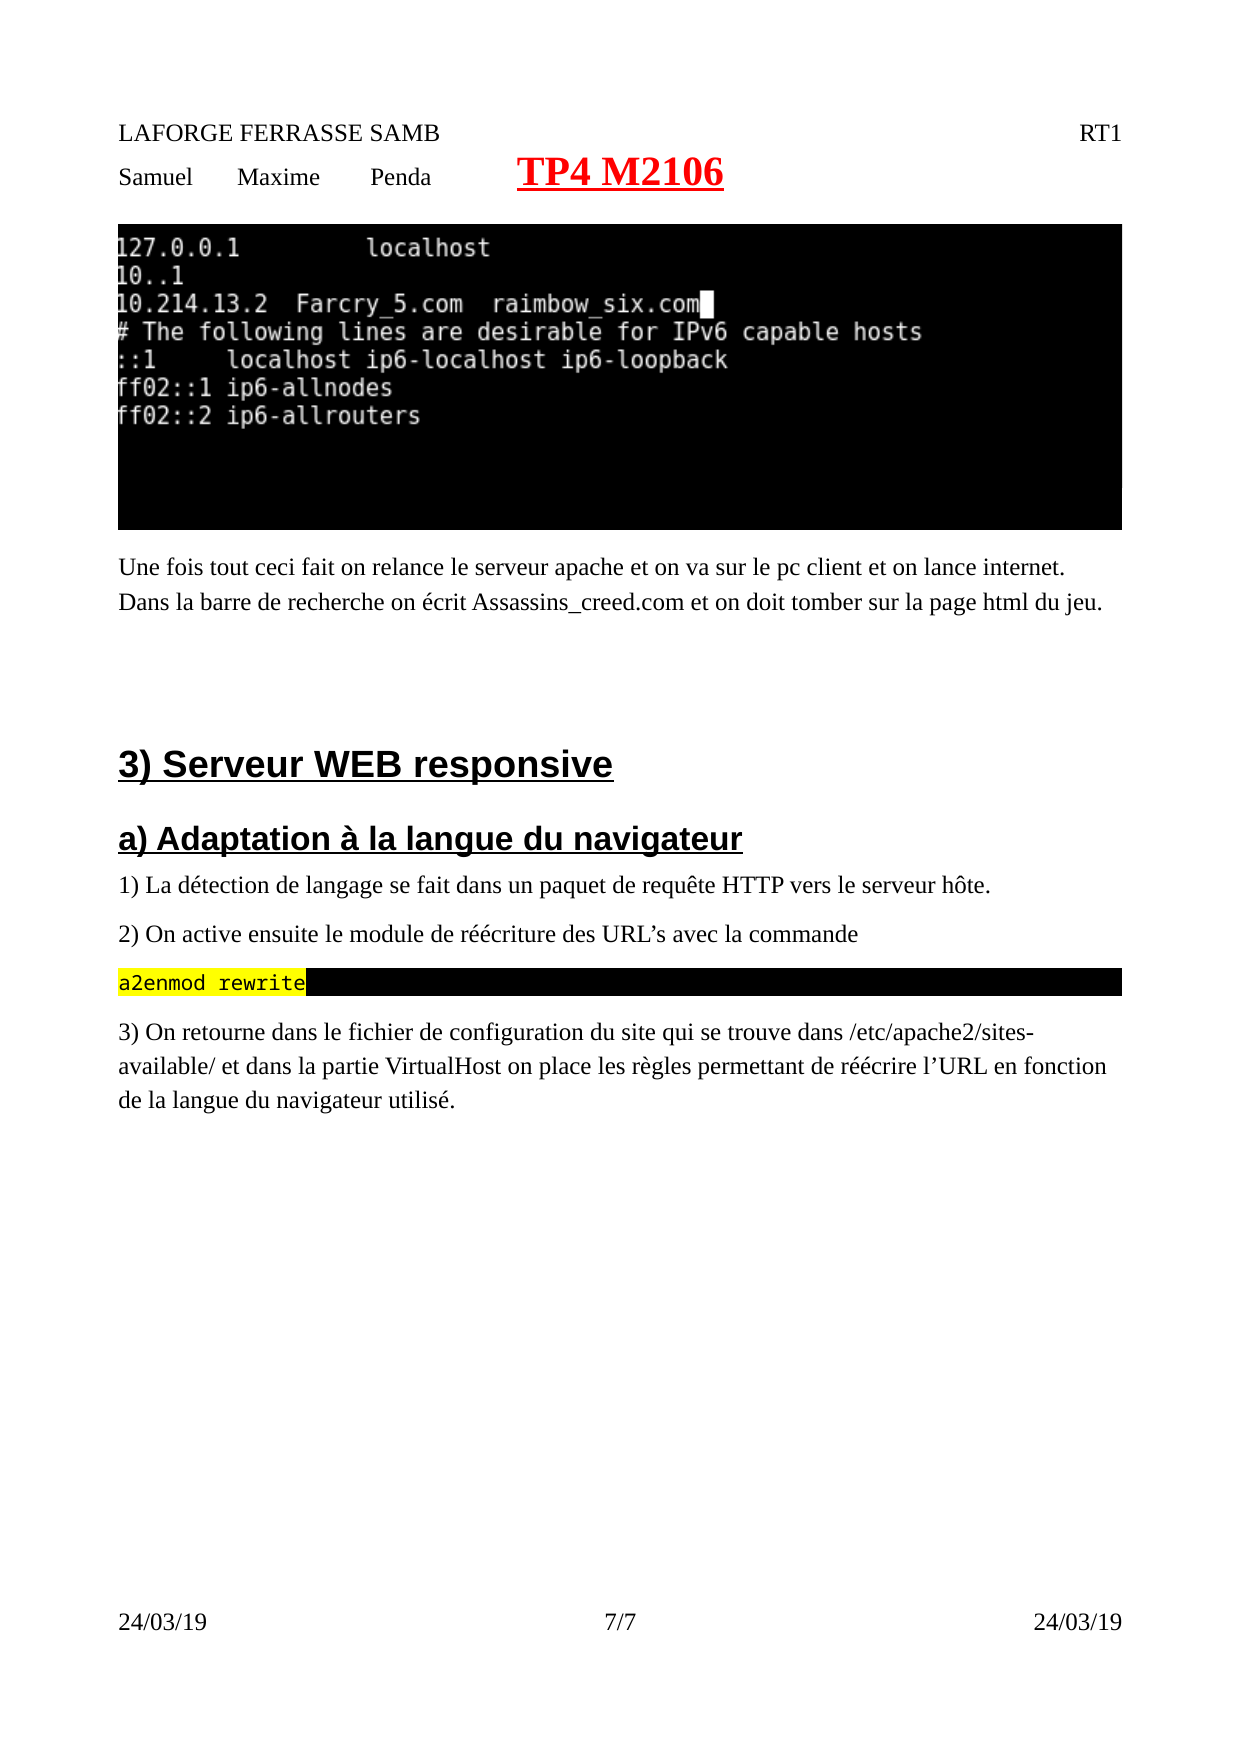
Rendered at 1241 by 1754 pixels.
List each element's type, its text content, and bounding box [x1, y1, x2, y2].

subtitle a) Adaptation à la langue du navigateur [118, 819, 1122, 857]
text 1) La détection de langage se fait dans un paquet de requête HTTP vers le serveur hôte. [118, 870, 1122, 899]
text 2) On active ensuite le module de réécriture des URL’s avec la commande [118, 919, 1122, 948]
text a2enmod rewrite [118, 968, 1122, 996]
picture [118, 224, 1123, 488]
text 3) On retourne dans le fichier de configuration du site qui se trouve dans /etc/apache2/sites-available/ et dans la partie VirtualHost on place les règles permettant de réécrire l’URL en fonction de la langue du navigateur utilisé. [118, 1017, 1122, 1114]
subtitle 3) Serveur WEB responsive [118, 742, 1122, 785]
text Une fois tout ceci fait on relance le serveur apache et on va sur le pc client et on lance internet. Dans la barre de recherche on écrit Assassins_creed.com et on doit tomber sur la page html du jeu. [118, 552, 1122, 615]
